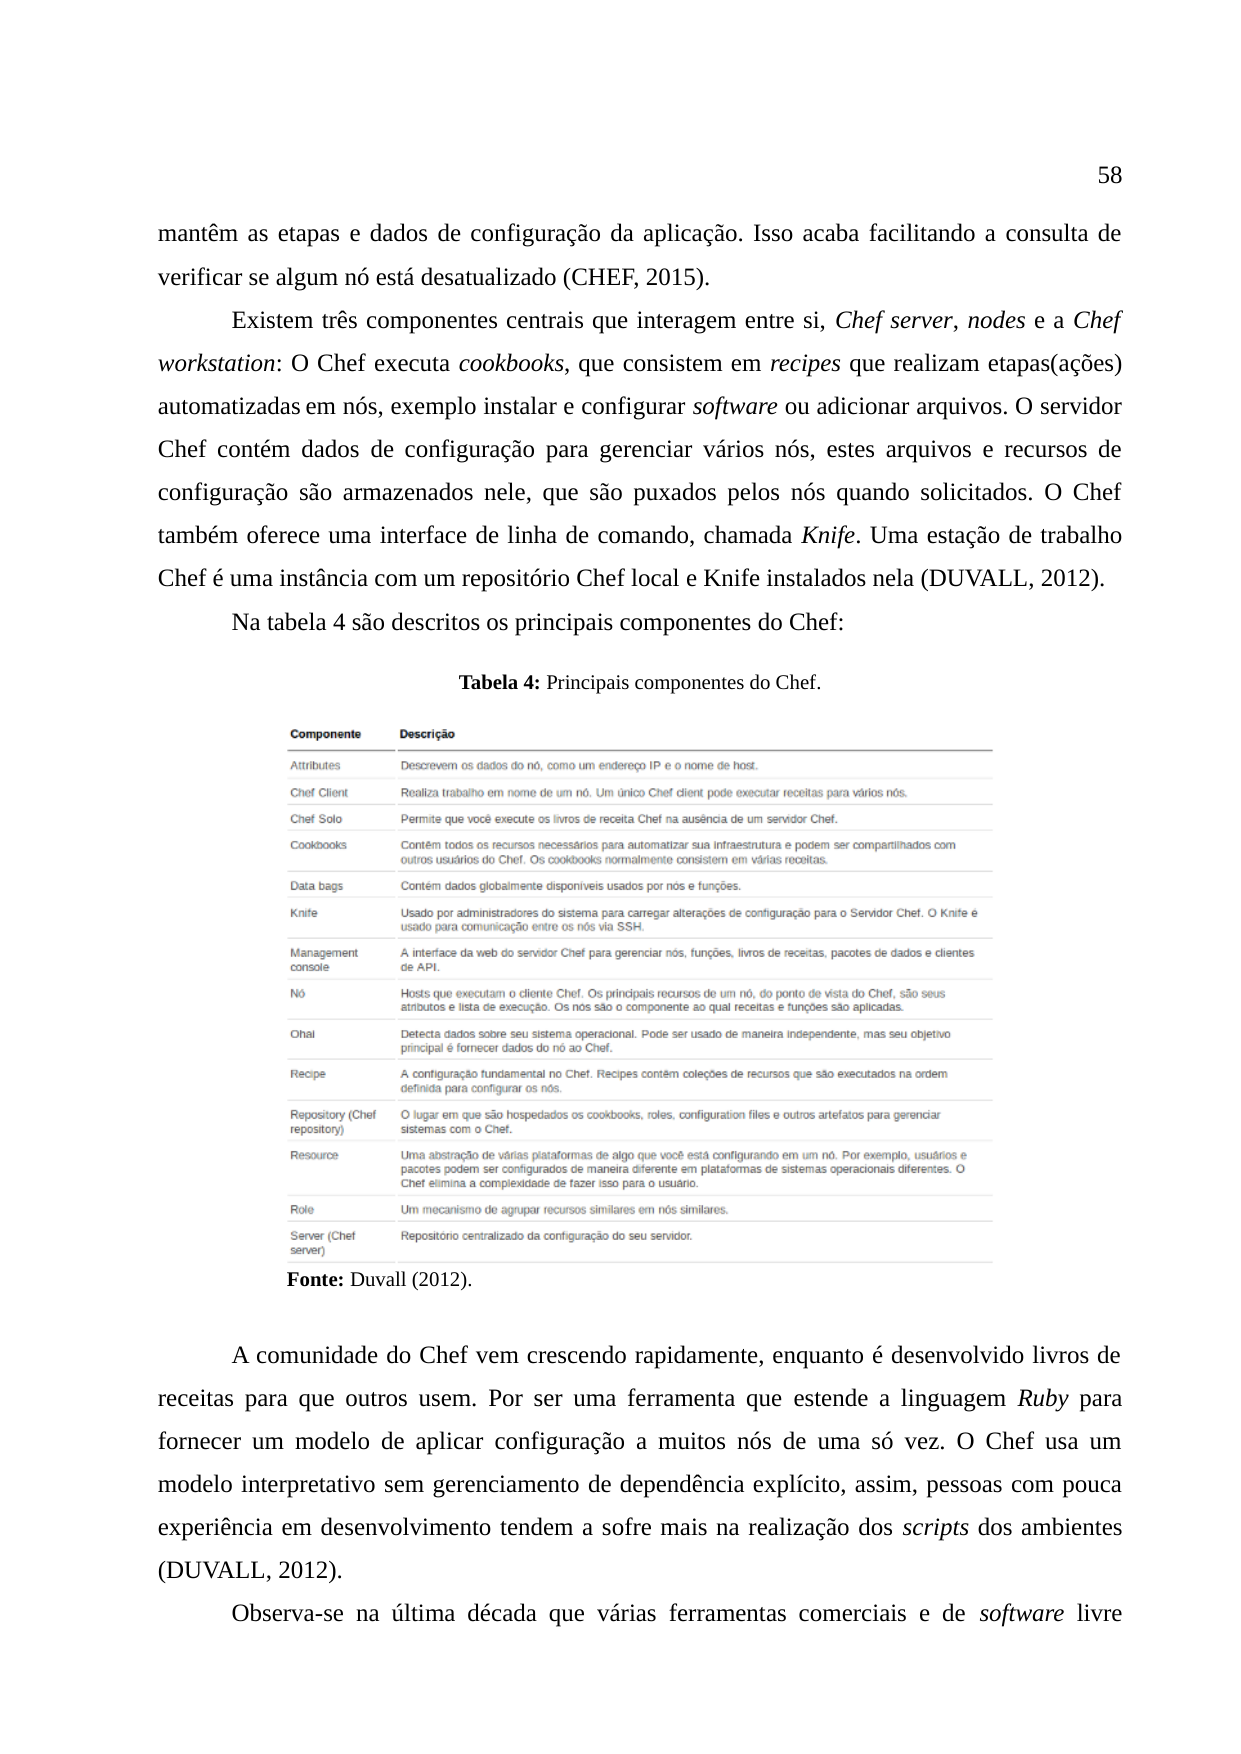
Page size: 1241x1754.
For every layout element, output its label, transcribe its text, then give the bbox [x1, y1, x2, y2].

text Observa-se na última década que várias ferramentas comerciais e de software livre [158, 1598, 1122, 1627]
text Existem três componentes centrais que interagem entre si, Chef server, nodes e a Chef workstation: O Chef executa cookbooks, que consistem em recipes que realizam etapas(ações) automatizadas em nós, exemplo instalar e configurar software ou adicionar arquivos. O servidor Chef contém dados de configuração para gerenciar vários nós, estes arquivos e recursos de configuração são armazenados nele, que são puxados pelos nós quando solicitados. O Chef também oferece uma interface de linha de comando, chamada Knife. Uma estação de trabalho Chef é uma instância com um repositório Chef local e Knife instalados nela (DUVALL, 2012). [158, 305, 1122, 592]
text Tabela 4: Principais componentes do Chef. [287, 670, 993, 694]
text A comunidade do Chef vem crescendo rapidamente, enquanto é desenvolvido livros de receitas para que outros usem. Por ser uma ferramenta que estende a linguagem Ruby para fornecer um modelo de aplicar configuração a muitos nós de uma só vez. O Chef usa um modelo interpretativo sem gerenciamento de dependência explícito, assim, pessoas com pouca experiência em desenvolvimento tendem a sofre mais na realização dos scripts dos ambientes (DUVALL, 2012). [158, 1340, 1122, 1584]
picture [286, 719, 994, 1267]
text Na tabela 4 são descritos os principais componentes do Chef: [158, 607, 1122, 635]
text Fonte: Duvall (2012). [287, 1267, 993, 1291]
text mantêm as etapas e dados de configuração da aplicação. Isso acaba facilitando a consulta de verificar se algum nó está desatualizado (CHEF, 2015). [158, 218, 1122, 290]
